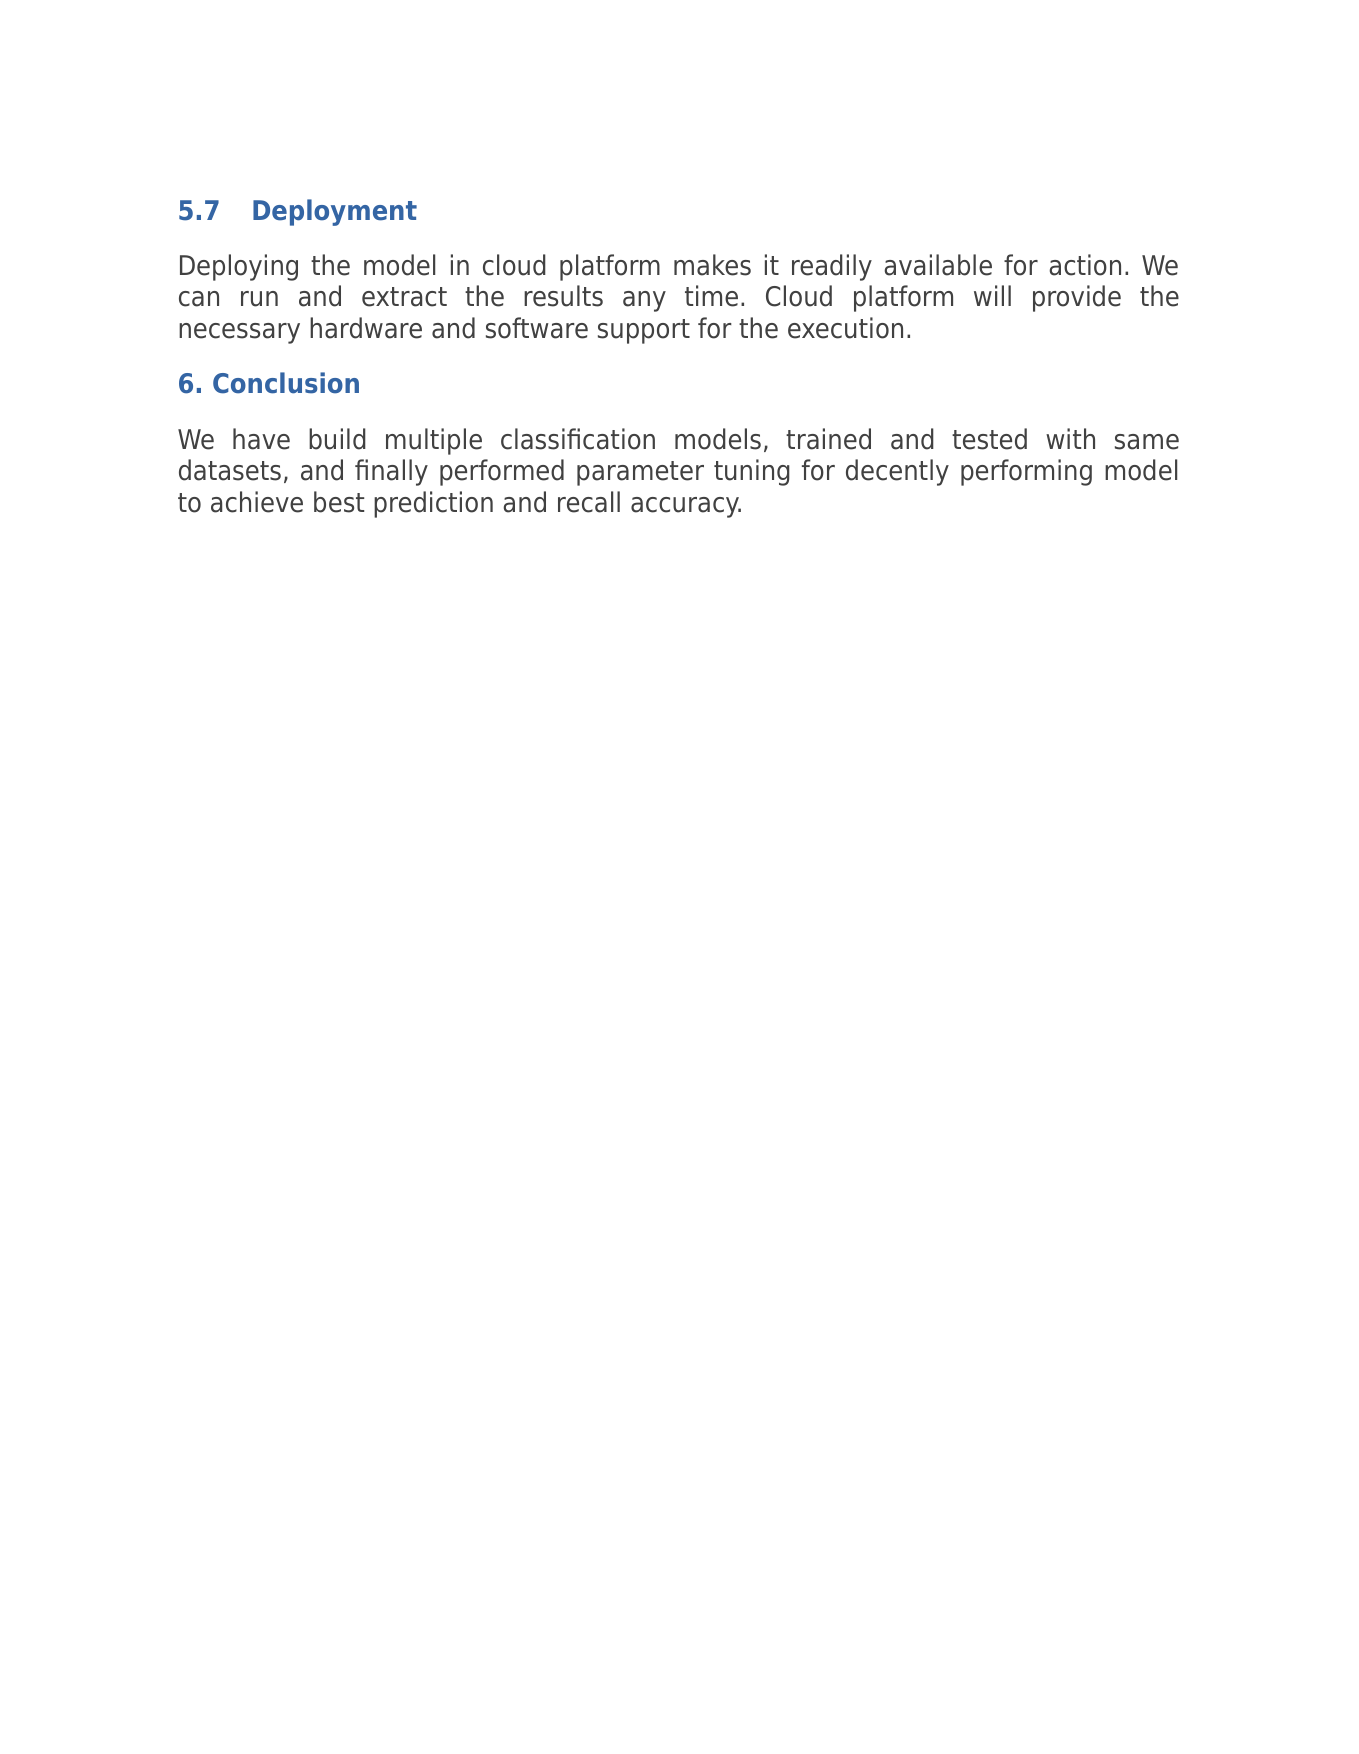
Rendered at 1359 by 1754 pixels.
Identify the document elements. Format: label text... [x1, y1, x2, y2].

text 5.7 Deployment [177, 195, 1181, 226]
text 6. Conclusion [177, 369, 1181, 400]
text We have build multiple classification models, trained and tested with same datasets, and finally performed parameter tuning for decently performing model to achieve best prediction and recall accuracy. [177, 424, 1181, 519]
text Deploying the model in cloud platform makes it readily available for action. We can run and extract the results any time. Cloud platform will provide the necessary hardware and software support for the execution. [177, 250, 1181, 345]
